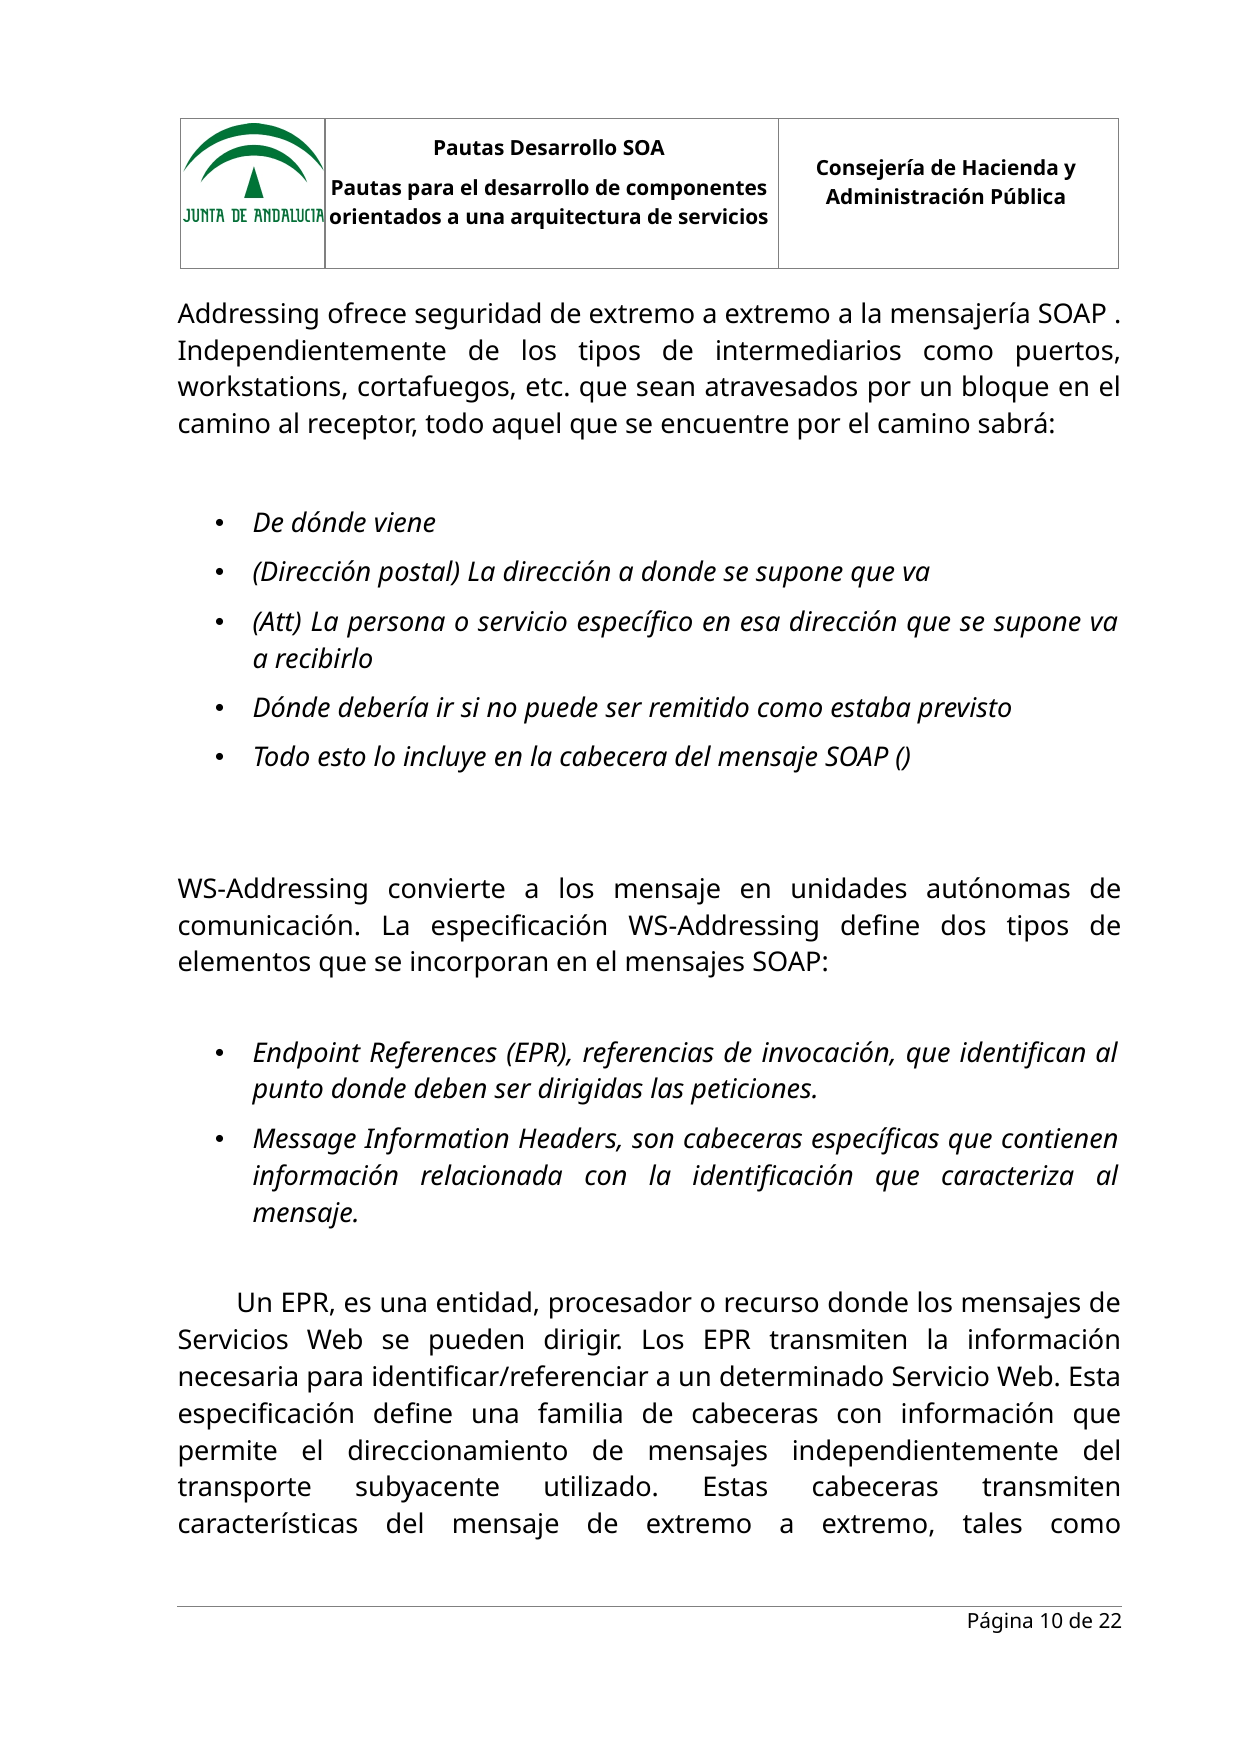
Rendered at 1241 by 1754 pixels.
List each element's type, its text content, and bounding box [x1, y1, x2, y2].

picture [183, 123, 324, 222]
list Endpoint References (EPR), referencias de invocación, que identifican al punto donde deben ser dirigidas las peticiones. [215, 1033, 1122, 1107]
text Addressing ofrece seguridad de extremo a extremo a la mensajería SOAP . Independientemente de los tipos de intermediarios como puertos, workstations, cortafuegos, etc. que sean atravesados por un bloque en el camino al receptor, todo aquel que se encuentre por el camino sabrá: [177, 294, 1122, 442]
list Dónde debería ir si no puede ser remitido como estaba previsto [215, 688, 1122, 725]
list De dónde viene [215, 503, 1122, 540]
list Message Information Headers, son cabeceras específicas que contienen información relacionada con la identificación que caracteriza al mensaje. [215, 1119, 1122, 1230]
list (Dirección postal) La dirección a donde se supone que va [215, 553, 1122, 590]
list (Att) La persona o servicio específico en esa dirección que se supone va a recibirlo [215, 602, 1122, 676]
text WS-Addressing convierte a los mensaje en unidades autónomas de comunicación. La especificación WS-Addressing define dos tipos de elementos que se incorporan en el mensajes SOAP: [177, 869, 1122, 980]
list Todo esto lo incluye en la cabecera del mensaje SOAP () [215, 738, 1122, 775]
text Un EPR, es una entidad, procesador o recurso donde los mensajes de Servicios Web se pueden dirigir. Los EPR transmiten la información necesaria para identificar/referenciar a un determinado Servicio Web. Esta especificación define una familia de cabeceras con información que permite el direccionamiento de mensajes independientemente del transporte subyacente utilizado. Estas cabeceras transmiten características del mensaje de extremo a extremo, tales como [177, 1283, 1122, 1542]
